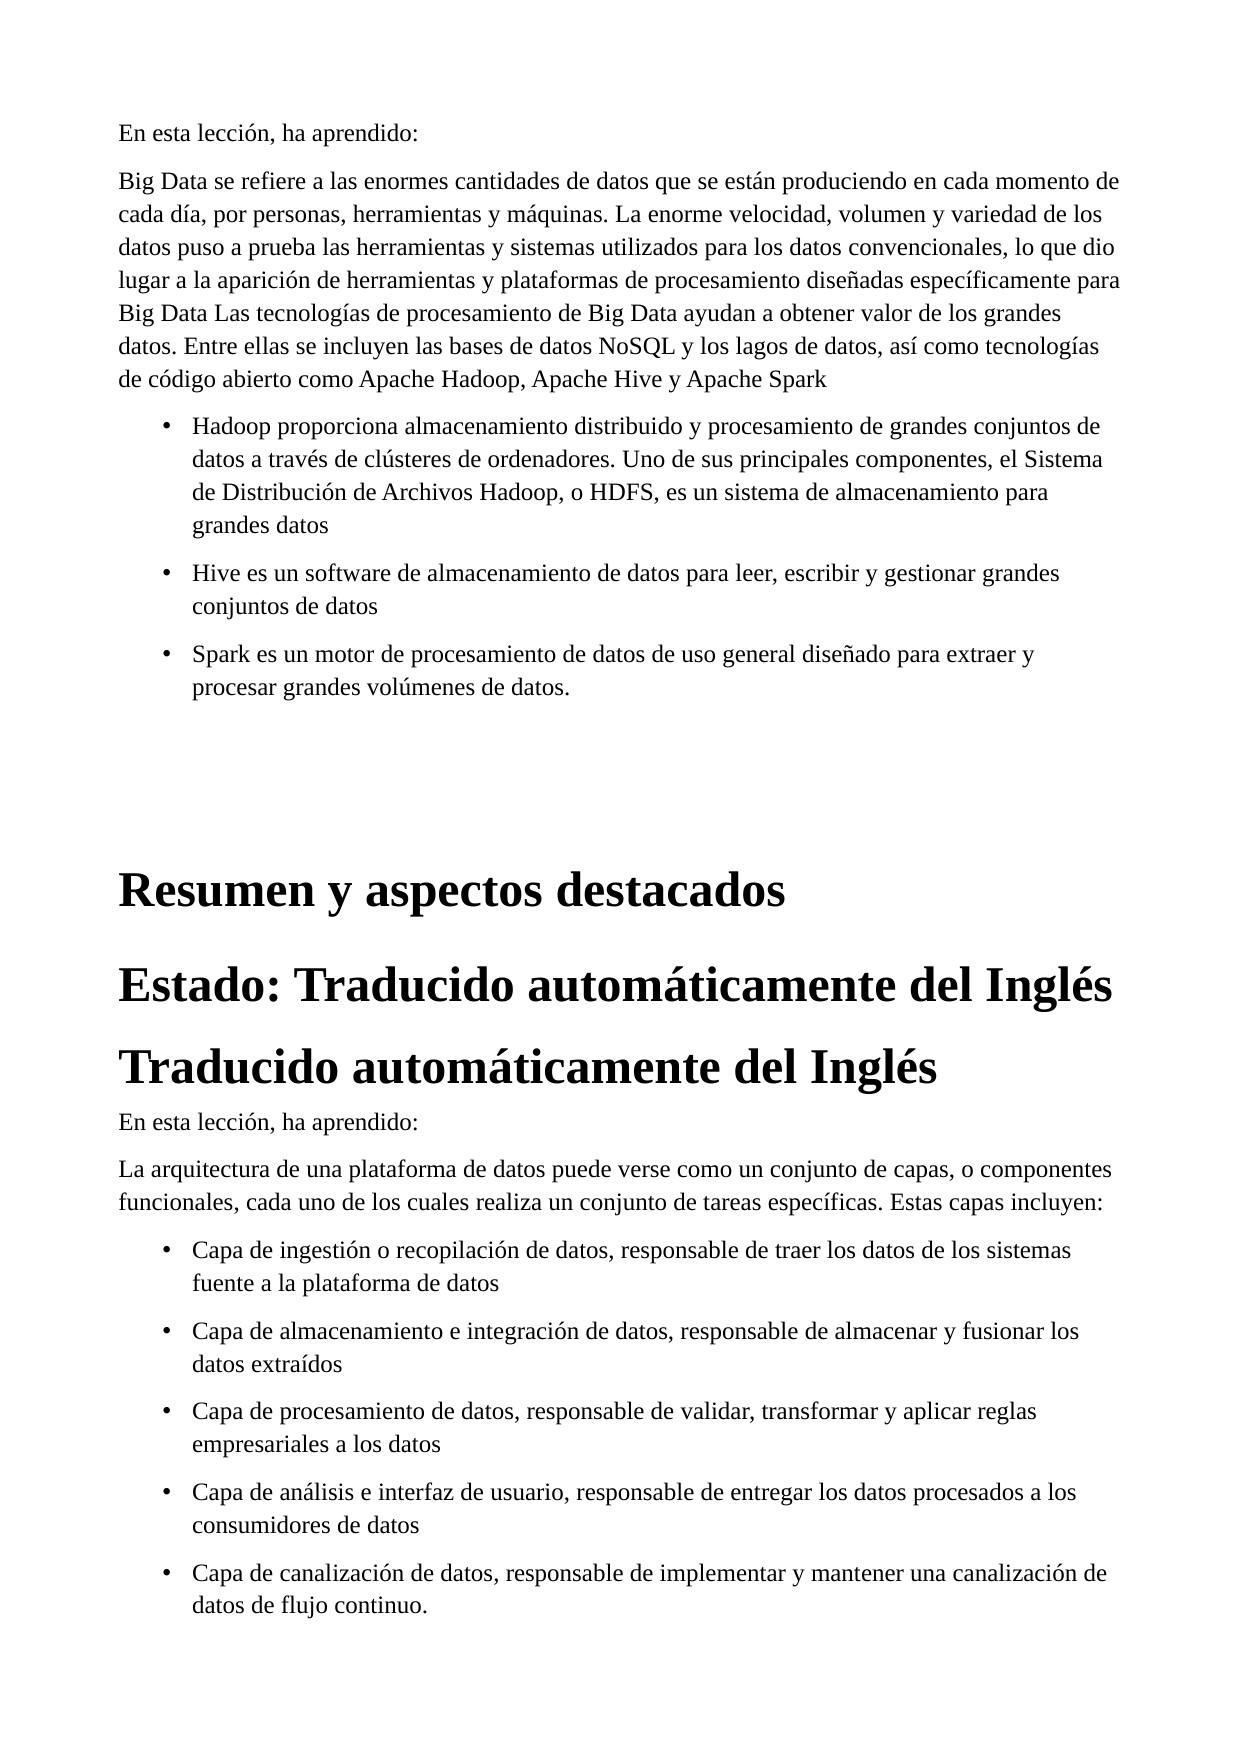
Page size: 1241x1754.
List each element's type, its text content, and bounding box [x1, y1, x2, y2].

subtitle Resumen y aspectos destacados [118, 859, 1122, 917]
list Capa de ingestión o recopilación de datos, responsable de traer los datos de los sistemas fuente a la plataforma de datos [162, 1235, 1122, 1297]
list Spark es un motor de procesamiento de datos de uso general diseñado para extraer y procesar grandes volúmenes de datos. [162, 639, 1122, 701]
text En esta lección, ha aprendido: [118, 1107, 1122, 1136]
list Capa de análisis e interfaz de usuario, responsable de entregar los datos procesados a los consumidores de datos [162, 1477, 1122, 1539]
text En esta lección, ha aprendido: [118, 118, 1122, 147]
list Hadoop proporciona almacenamiento distribuido y procesamiento de grandes conjuntos de datos a través de clústeres de ordenadores. Uno de sus principales componentes, el Sistema de Distribución de Archivos Hadoop, o HDFS, es un sistema de almacenamiento para grandes datos [162, 411, 1122, 539]
text La arquitectura de una plataforma de datos puede verse como un conjunto de capas, o componentes funcionales, cada uno de los cuales realiza un conjunto de tareas específicas. Estas capas incluyen: [118, 1154, 1122, 1216]
subtitle Traducido automáticamente del Inglés [118, 1037, 1122, 1094]
list Capa de almacenamiento e integración de datos, responsable de almacenar y fusionar los datos extraídos [162, 1316, 1122, 1377]
text Big Data se refiere a las enormes cantidades de datos que se están produciendo en cada momento de cada día, por personas, herramientas y máquinas. La enorme velocidad, volumen y variedad de los datos puso a prueba las herramientas y sistemas utilizados para los datos convencionales, lo que dio lugar a la aparición de herramientas y plataformas de procesamiento diseñadas específicamente para Big Data Las tecnologías de procesamiento de Big Data ayudan a obtener valor de los grandes datos. Entre ellas se incluyen las bases de datos NoSQL y los lagos de datos, así como tecnologías de código abierto como Apache Hadoop, Apache Hive y Apache Spark [118, 166, 1122, 393]
list Capa de procesamiento de datos, responsable de validar, transformar y aplicar reglas empresariales a los datos [162, 1396, 1122, 1458]
subtitle Estado: Traducido automáticamente del Inglés [118, 954, 1122, 1012]
list Capa de canalización de datos, responsable de implementar y mantener una canalización de datos de flujo continuo. [162, 1558, 1122, 1619]
list Hive es un software de almacenamiento de datos para leer, escribir y gestionar grandes conjuntos de datos [162, 558, 1122, 620]
